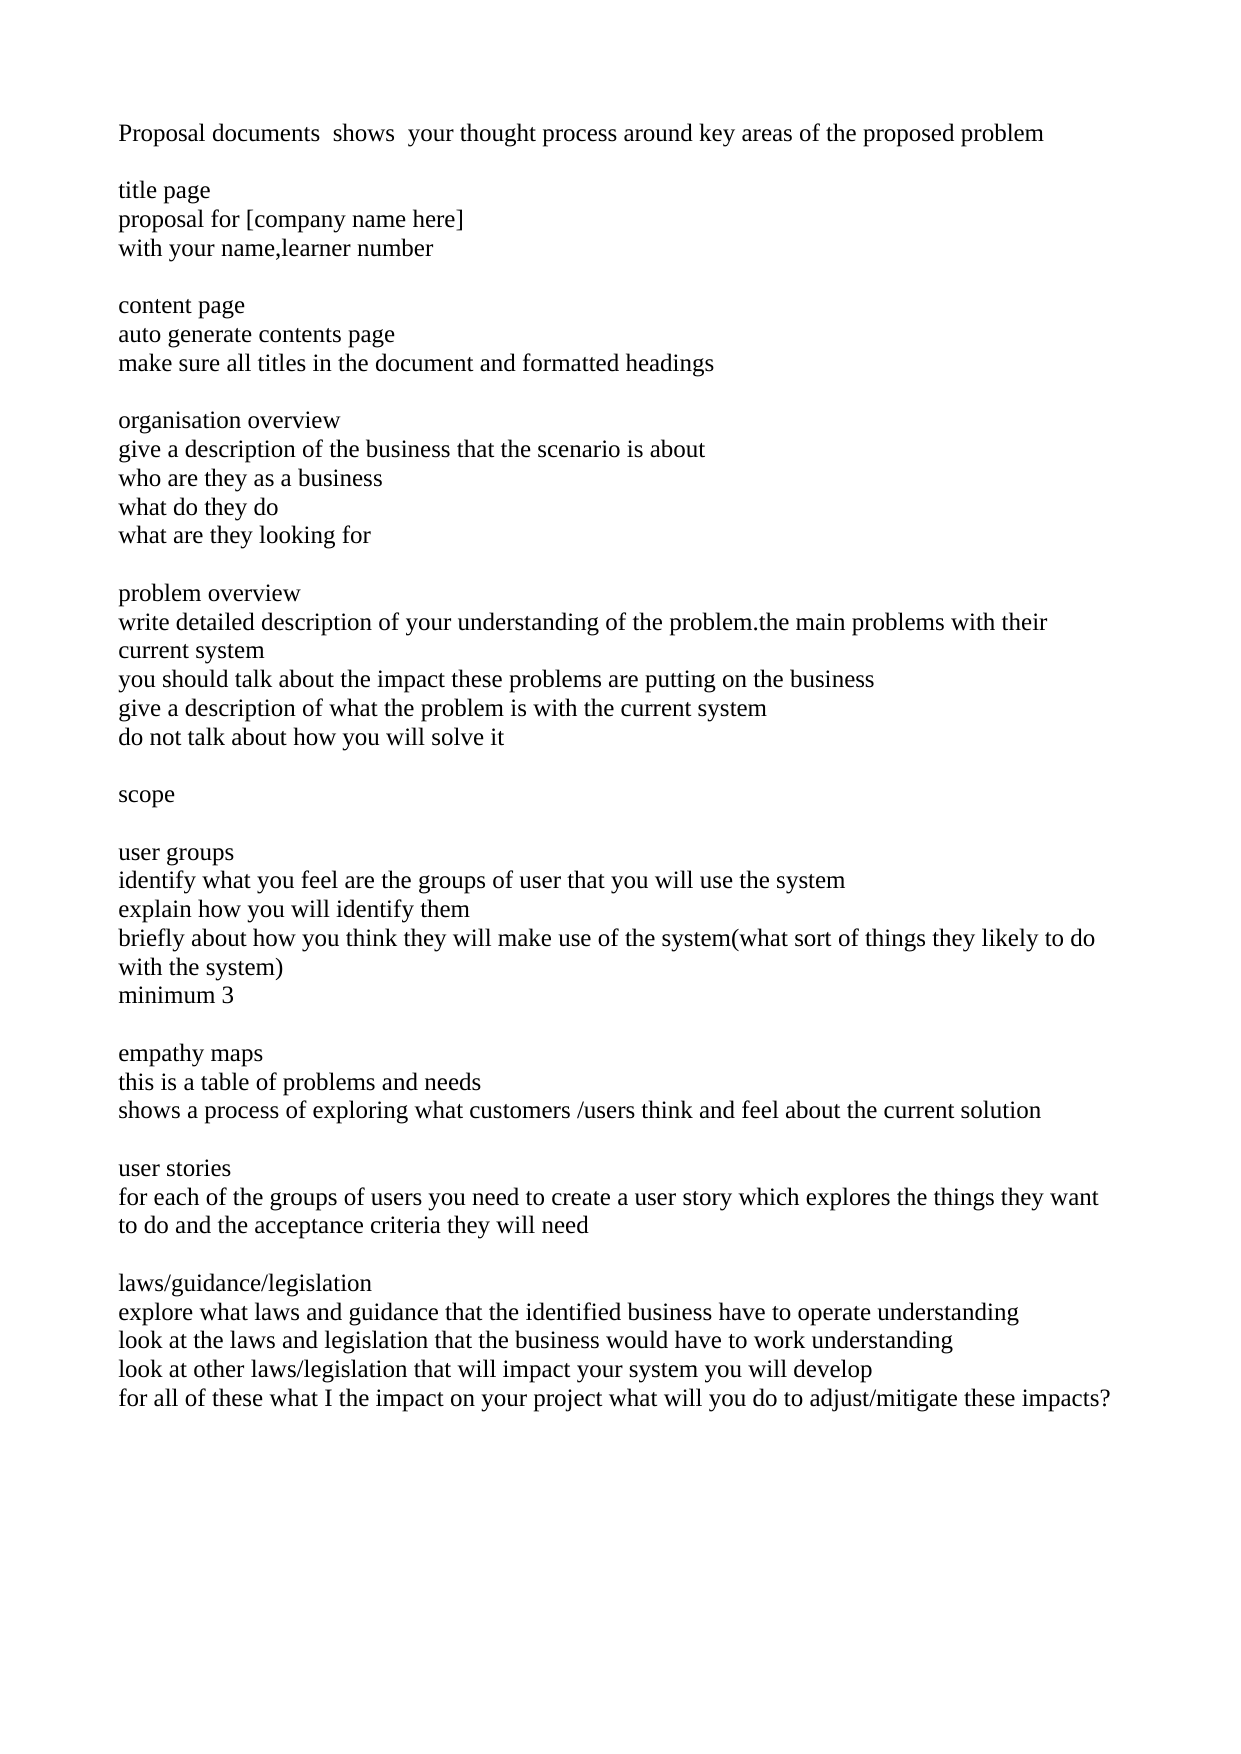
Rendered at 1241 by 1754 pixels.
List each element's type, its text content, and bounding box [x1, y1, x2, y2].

text who are they as a business [118, 463, 1122, 492]
text shows a process of exploring what customers /users think and feel about the current solution [118, 1096, 1122, 1124]
text briefly about how you think they will make use of the system(what sort of things they likely to do with the system) [118, 923, 1122, 981]
text you should talk about the impact these problems are putting on the business [118, 664, 1122, 693]
text Proposal documents shows your thought process around key areas of the proposed problem [118, 118, 1122, 147]
text minimum 3 [118, 981, 1122, 1009]
text write detailed description of your understanding of the problem.the main problems with their current system [118, 607, 1122, 664]
text content page [118, 291, 1122, 319]
text user stories [118, 1153, 1122, 1182]
text user groups [118, 837, 1122, 866]
text laws/guidance/legislation [118, 1268, 1122, 1297]
text title page [118, 176, 1122, 204]
text empathy maps [118, 1038, 1122, 1067]
text scope [118, 779, 1122, 808]
text look at the laws and legislation that the business would have to work understanding [118, 1326, 1122, 1354]
text look at other laws/legislation that will impact your system you will develop [118, 1354, 1122, 1383]
text this is a table of problems and needs [118, 1067, 1122, 1096]
text organisation overview [118, 406, 1122, 434]
text explain how you will identify them [118, 894, 1122, 923]
text proposal for [company name here] [118, 204, 1122, 233]
text what do they do [118, 492, 1122, 521]
text explore what laws and guidance that the identified business have to operate understanding [118, 1297, 1122, 1326]
text identify what you feel are the groups of user that you will use the system [118, 866, 1122, 894]
text give a description of the business that the scenario is about [118, 434, 1122, 463]
text for all of these what I the impact on your project what will you do to adjust/mitigate these impacts? [118, 1383, 1122, 1412]
text make sure all titles in the document and formatted headings [118, 348, 1122, 377]
text for each of the groups of users you need to create a user story which explores the things they want to do and the acceptance criteria they will need [118, 1182, 1122, 1239]
text give a description of what the problem is with the current system [118, 693, 1122, 722]
text what are they looking for [118, 521, 1122, 549]
text auto generate contents page [118, 319, 1122, 348]
text do not talk about how you will solve it [118, 722, 1122, 751]
text with your name,learner number [118, 233, 1122, 262]
text problem overview [118, 578, 1122, 607]
